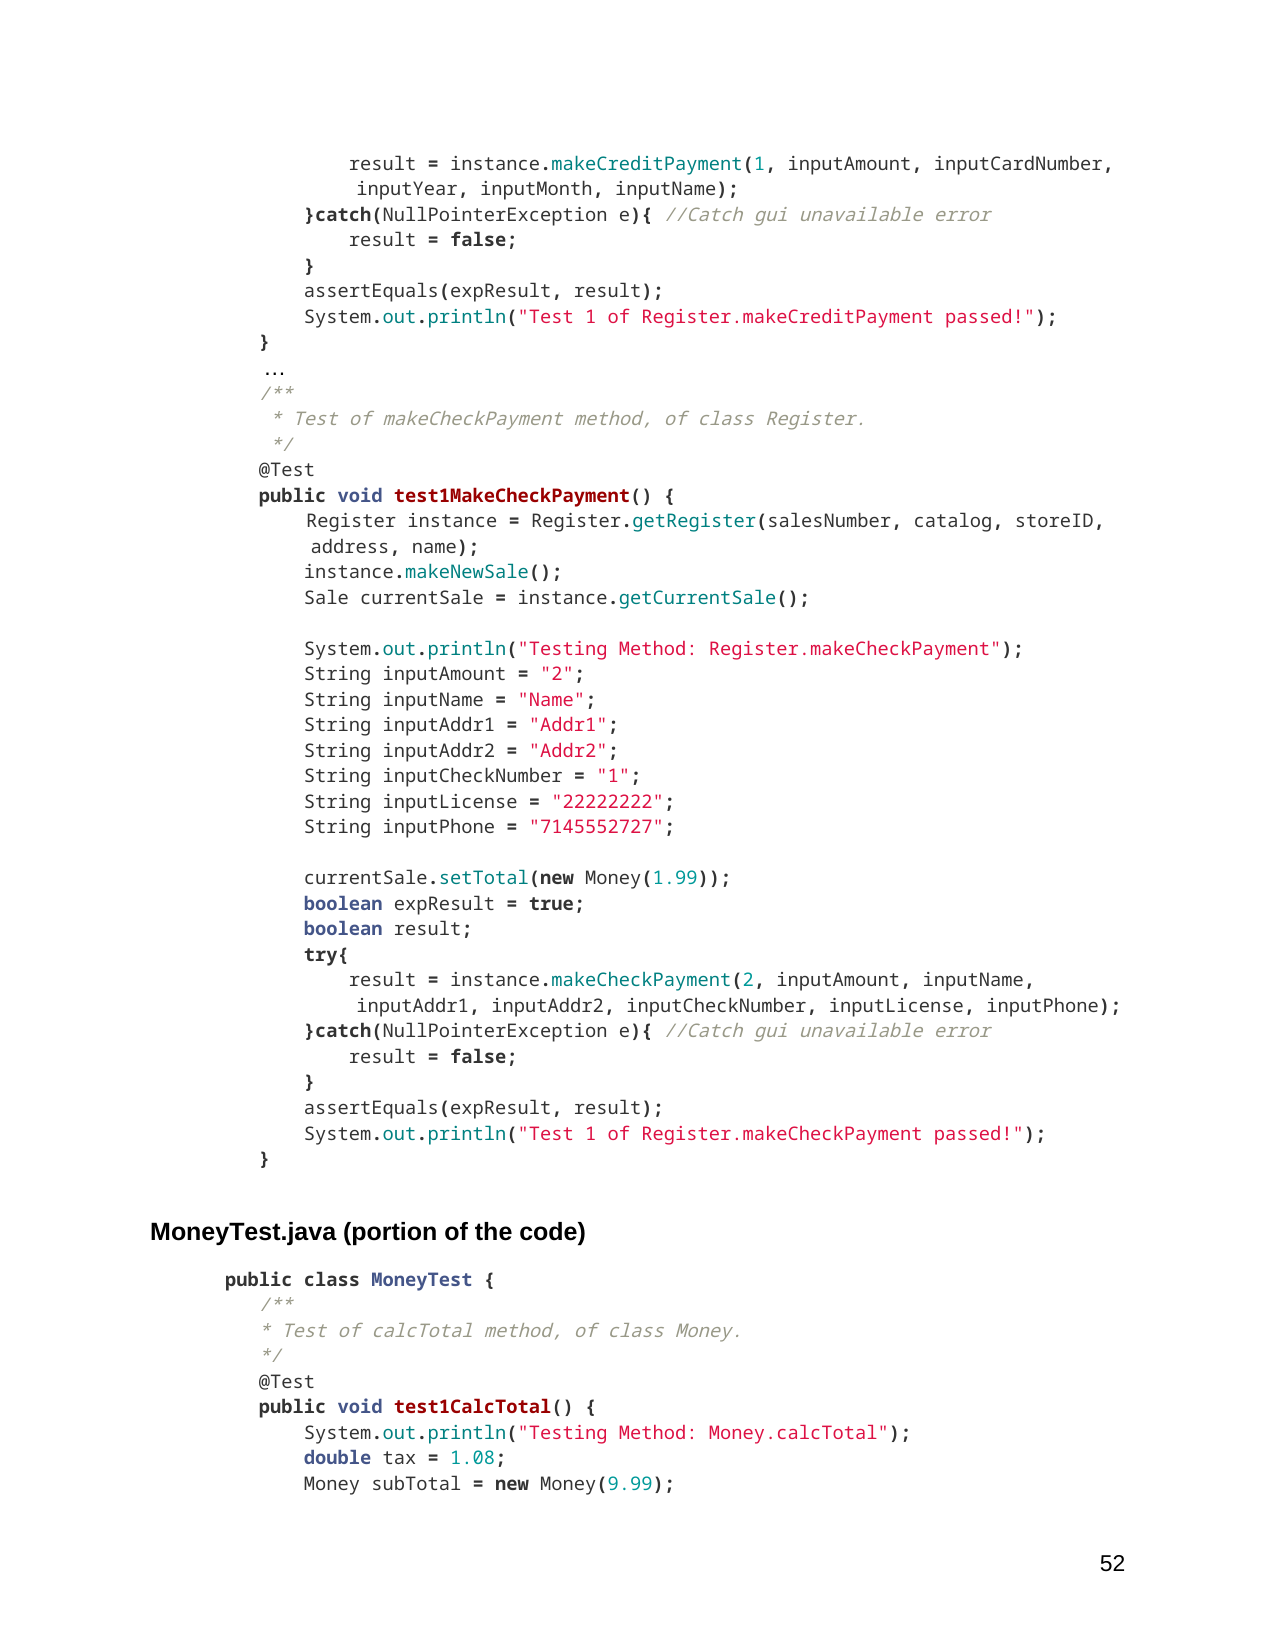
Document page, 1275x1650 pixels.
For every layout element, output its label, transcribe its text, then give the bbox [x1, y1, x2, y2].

text } [225, 329, 1125, 354]
text * Test of makeCheckPayment method, of class Register. [225, 405, 1125, 431]
text public void test1MakeCheckPayment() { [225, 482, 1125, 507]
text MoneyTest.java (portion of the code) [150, 1217, 1125, 1245]
text String inputName = "Name"; [225, 686, 1125, 712]
text try{ [225, 941, 1125, 967]
text System.out.println("Test 1 of Register.makeCreditPayment passed!"); [225, 303, 1125, 329]
text Money subTotal = new Money(9.99); [225, 1470, 1125, 1496]
text currentSale.setTotal(new Money(1.99)); [225, 865, 1125, 890]
text public class MoneyTest { [225, 1266, 1125, 1292]
text System.out.println("Test 1 of Register.makeCheckPayment passed!"); [225, 1120, 1125, 1145]
text String inputAmount = "2"; [225, 661, 1125, 686]
text boolean expResult = true; [225, 890, 1125, 916]
text public void test1CalcTotal() { [225, 1394, 1125, 1419]
text result = false; [225, 227, 1125, 252]
text instance.makeNewSale(); [225, 558, 1125, 584]
text /** [225, 1292, 1125, 1317]
text String inputCheckNumber = "1"; [225, 763, 1125, 788]
text */ [225, 431, 1125, 456]
text }catch(NullPointerException e){ //Catch gui unavailable error [225, 201, 1125, 227]
text @Test [225, 1368, 1125, 1394]
text result = false; [225, 1043, 1125, 1069]
text */ [225, 1343, 1125, 1368]
text /** [225, 380, 1125, 405]
text @Test [225, 456, 1125, 482]
text Sale currentSale = instance.getCurrentSale(); [225, 584, 1125, 609]
text result = instance.makeCheckPayment(2, inputAmount, inputName, inputAddr1, inputAddr2, inputCheckNumber, inputLicense, inputPhone); [225, 967, 1125, 1018]
text boolean result; [225, 916, 1125, 941]
text System.out.println("Testing Method: Money.calcTotal"); [225, 1419, 1125, 1445]
text }catch(NullPointerException e){ //Catch gui unavailable error [225, 1018, 1125, 1043]
text assertEquals(expResult, result); [225, 278, 1125, 303]
text } [225, 1069, 1125, 1094]
text String inputLicense = "22222222"; [225, 788, 1125, 814]
text … [225, 354, 1125, 380]
text } [225, 1145, 1125, 1171]
text String inputAddr2 = "Addr2"; [225, 737, 1125, 763]
text String inputAddr1 = "Addr1"; [225, 712, 1125, 737]
text System.out.println("Testing Method: Register.makeCheckPayment"); [225, 635, 1125, 661]
text result = instance.makeCreditPayment(1, inputAmount, inputCardNumber, inputYear, inputMonth, inputName); [225, 150, 1125, 201]
text Register instance = Register.getRegister(salesNumber, catalog, storeID, address, name); [227, 507, 1125, 558]
text * Test of calcTotal method, of class Money. [225, 1317, 1125, 1343]
text double tax = 1.08; [225, 1445, 1125, 1470]
text String inputPhone = "7145552727"; [225, 814, 1125, 839]
text } [225, 252, 1125, 278]
text assertEquals(expResult, result); [225, 1094, 1125, 1120]
